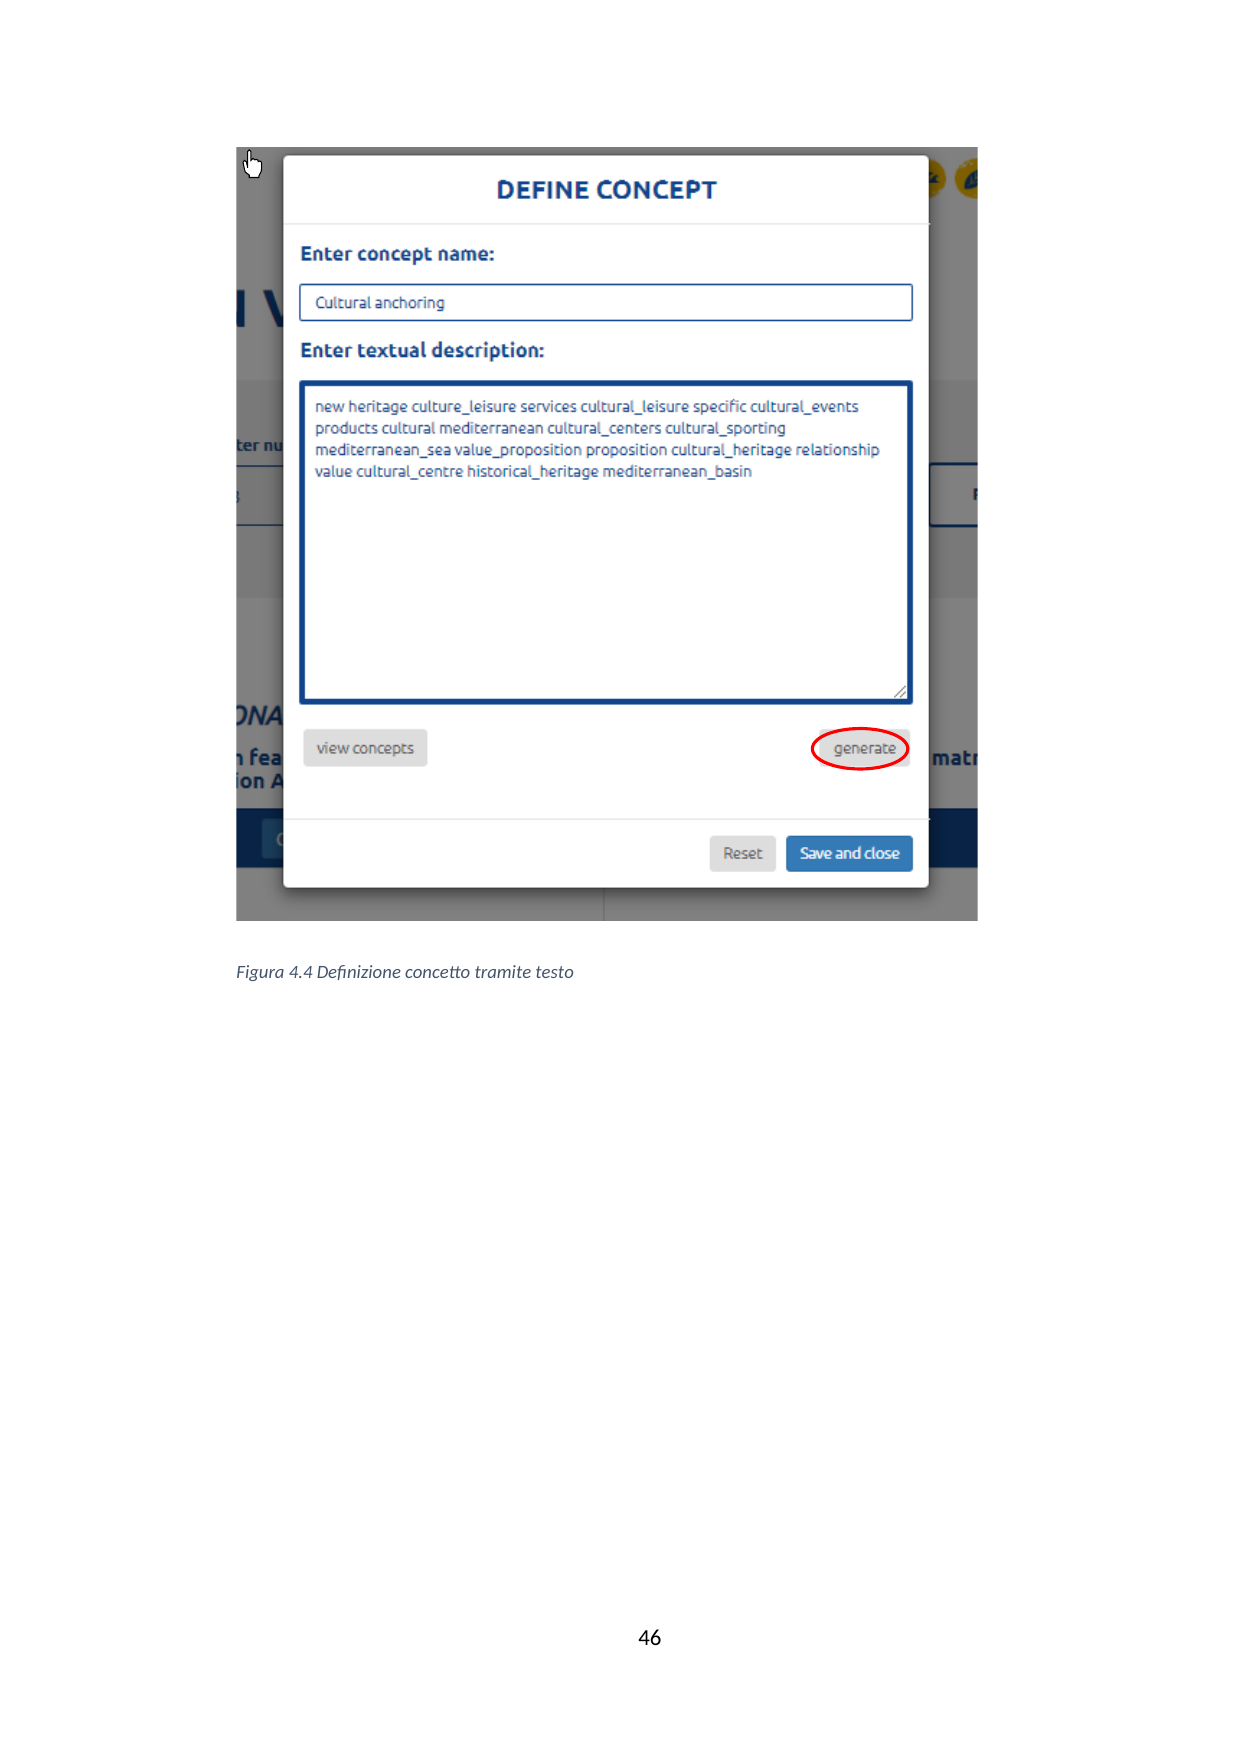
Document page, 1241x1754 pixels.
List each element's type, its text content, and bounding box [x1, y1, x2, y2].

text Figura 4.4 Definizione concetto tramite testo [236, 960, 1063, 983]
